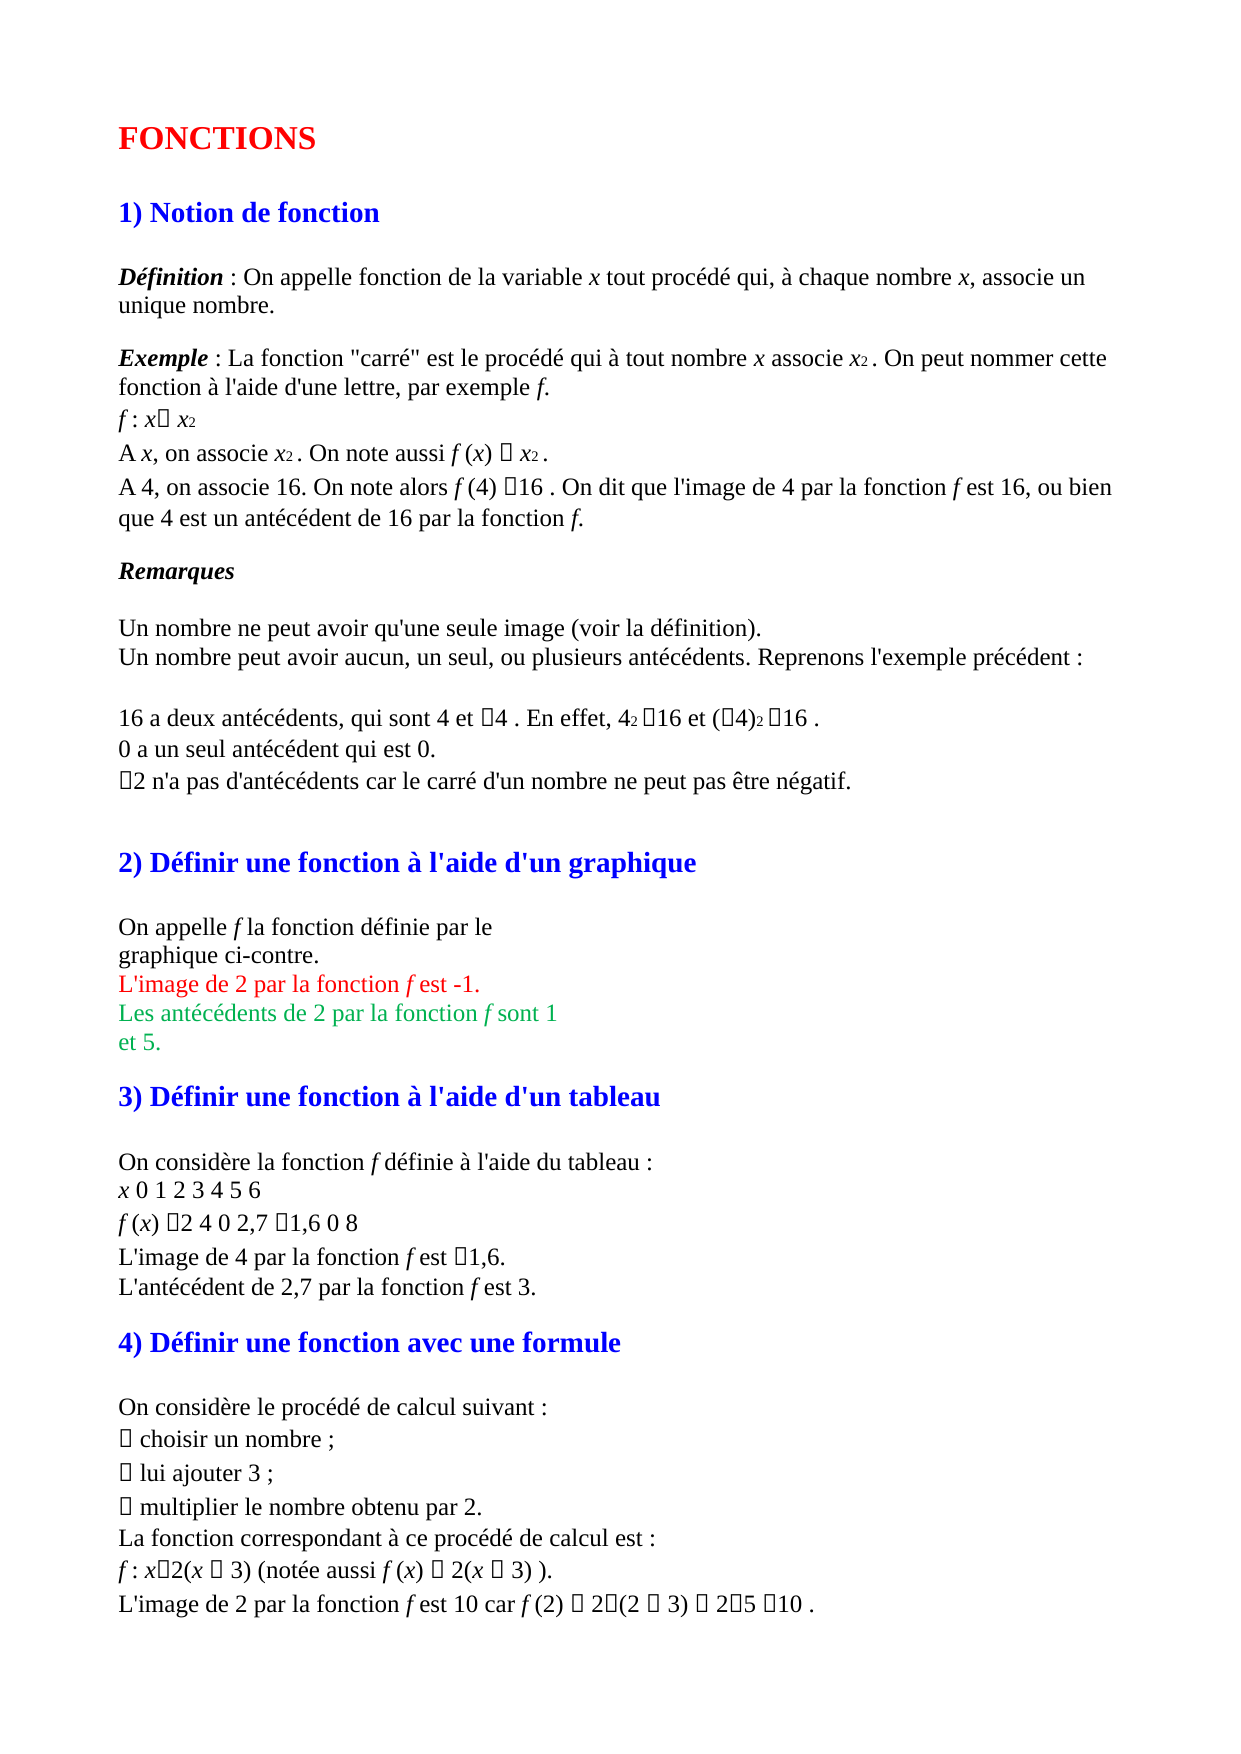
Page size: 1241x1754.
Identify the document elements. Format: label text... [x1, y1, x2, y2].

text Exemple : La fonction "carré" est le procédé qui à tout nombre x associe x2 . On peut nommer cette [118, 343, 1122, 372]
text A x, on associe x2 . On note aussi f (x)  x2 . [118, 435, 1122, 469]
text f : x2(x  3) (notée aussi f (x)  2(x  3) ). [118, 1552, 1122, 1586]
text 2 n'a pas d'antécédents car le carré d'un nombre ne peut pas être négatif. [118, 762, 1122, 797]
text Un nombre peut avoir aucun, un seul, ou plusieurs antécédents. Reprenons l'exemple précédent : [118, 642, 1122, 671]
text f : x x2 [118, 401, 1122, 435]
text L'antécédent de 2,7 par la fonction f est 3. [118, 1272, 1122, 1301]
text On considère le procédé de calcul suivant : [118, 1392, 1122, 1421]
text 16 a deux antécédents, qui sont 4 et 4 . En effet, 42 16 et (4)2 16 . [118, 700, 1122, 734]
text La fonction correspondant à ce procédé de calcul est : [118, 1523, 1122, 1552]
text Remarques [118, 556, 1122, 585]
text 2) Définir une fonction à l'aide d'un graphique [118, 845, 1122, 878]
text L'image de 2 par la fonction f est 10 car f (2)  2(2  3)  25 10 . [118, 1586, 1122, 1620]
text  multiplier le nombre obtenu par 2. [118, 1489, 1122, 1523]
text et 5. [118, 1027, 1122, 1056]
text fonction à l'aide d'une lettre, par exemple f. [118, 372, 1122, 401]
text  lui ajouter 3 ; [118, 1455, 1122, 1489]
text L'image de 4 par la fonction f est 1,6. [118, 1238, 1122, 1272]
text Les antécédents de 2 par la fonction f sont 1 [118, 998, 1122, 1027]
text 1) Notion de fonction [118, 195, 1122, 228]
text graphique ci-contre. [118, 941, 1122, 969]
text f (x) 2 4 0 2,7 1,6 0 8 [118, 1204, 1122, 1238]
text x 0 1 2 3 4 5 6 [118, 1175, 1122, 1204]
text Définition : On appelle fonction de la variable x tout procédé qui, à chaque nombre x, associe un unique nombre. [118, 262, 1122, 319]
text L'image de 2 par la fonction f est -1. [118, 969, 1122, 998]
text 4) Définir une fonction avec une formule [118, 1325, 1122, 1359]
text 3) Définir une fonction à l'aide d'un tableau [118, 1079, 1122, 1113]
text A 4, on associe 16. On note alors f (4) 16 . On dit que l'image de 4 par la fonction f est 16, ou bien que 4 est un antécédent de 16 par la fonction f. [118, 469, 1122, 532]
text FONCTIONS [118, 118, 1122, 156]
text 0 a un seul antécédent qui est 0. [118, 734, 1122, 762]
text On considère la fonction f définie à l'aide du tableau : [118, 1147, 1122, 1175]
text On appelle f la fonction définie par le [118, 912, 1122, 941]
text  choisir un nombre ; [118, 1421, 1122, 1455]
text Un nombre ne peut avoir qu'une seule image (voir la définition). [118, 613, 1122, 642]
